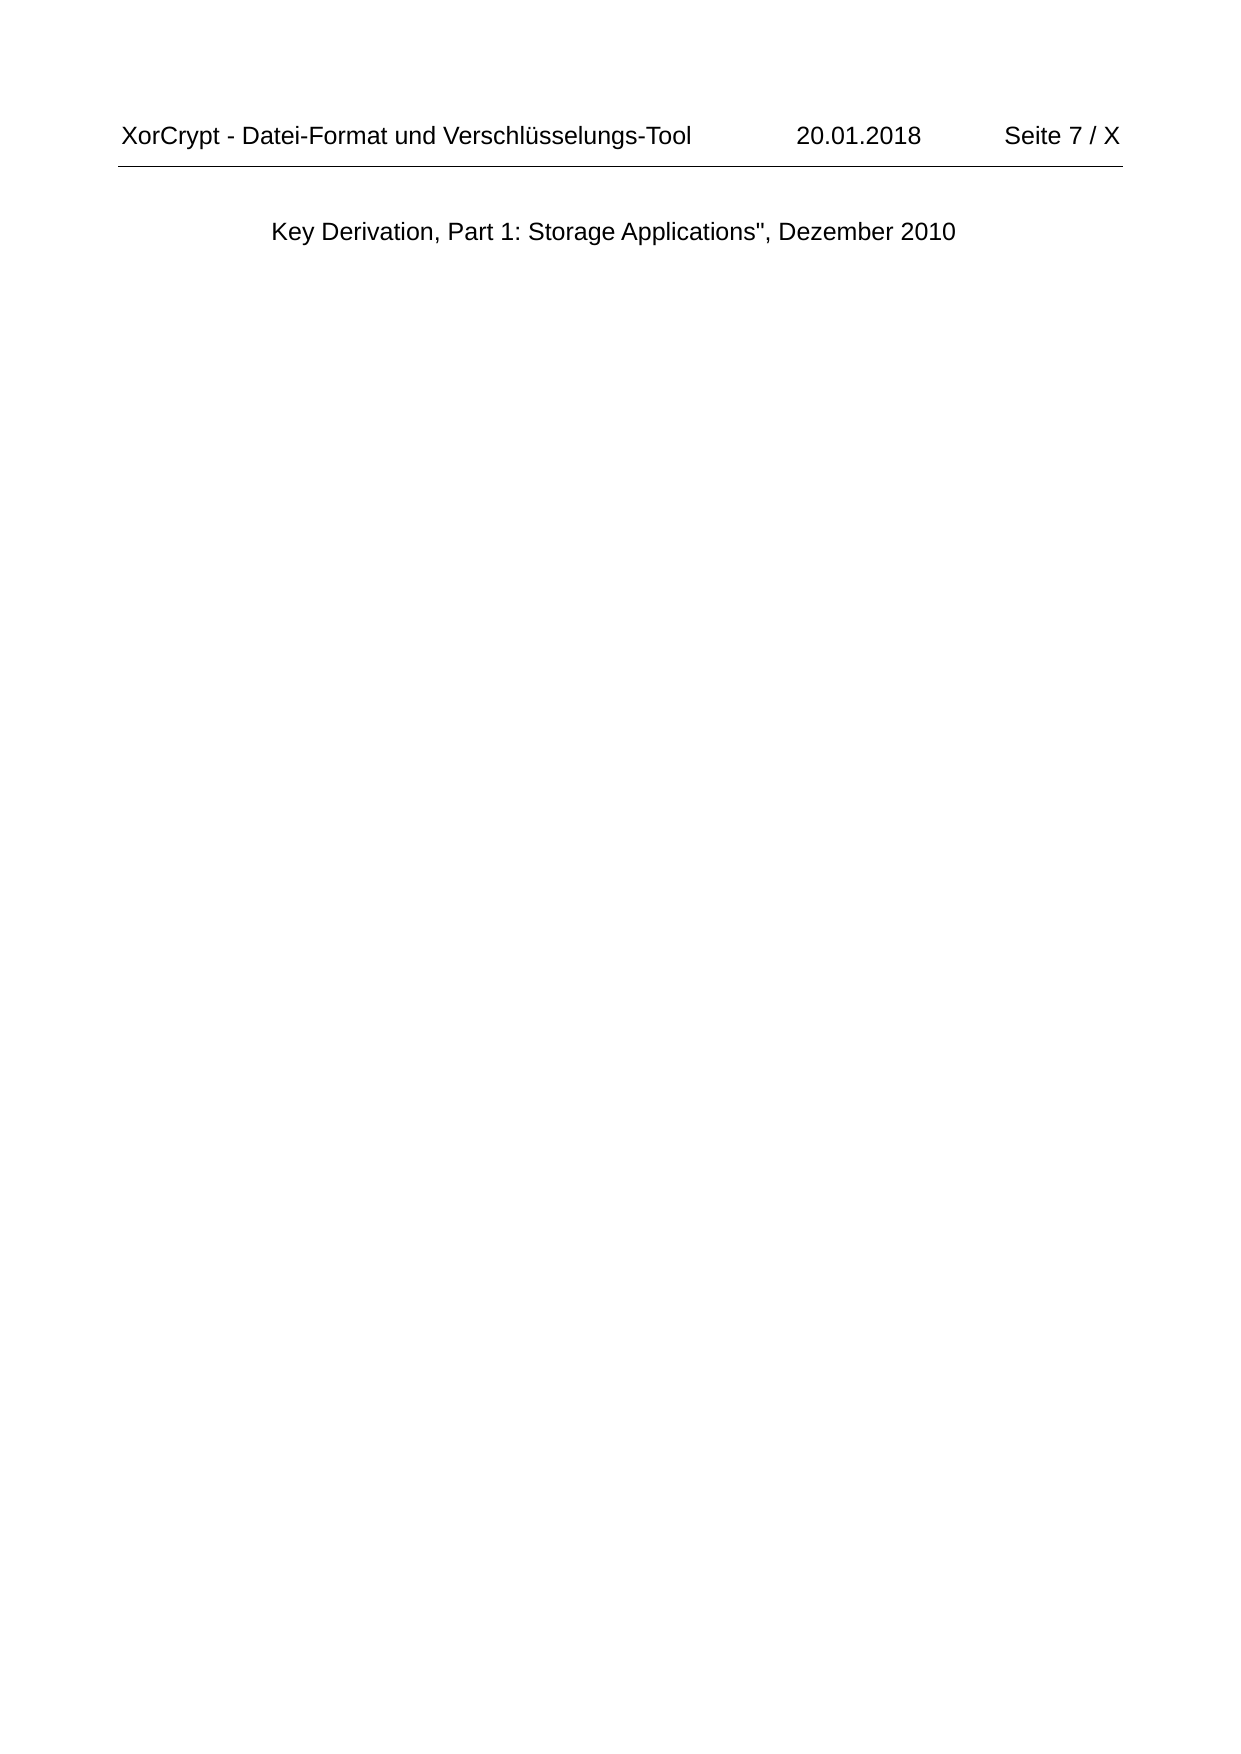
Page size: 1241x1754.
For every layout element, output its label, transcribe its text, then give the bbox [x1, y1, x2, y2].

table_cell [118, 205, 271, 257]
table_cell Key Derivation, Part 1: Storage Applications", Dezember 2010 [271, 205, 1123, 257]
